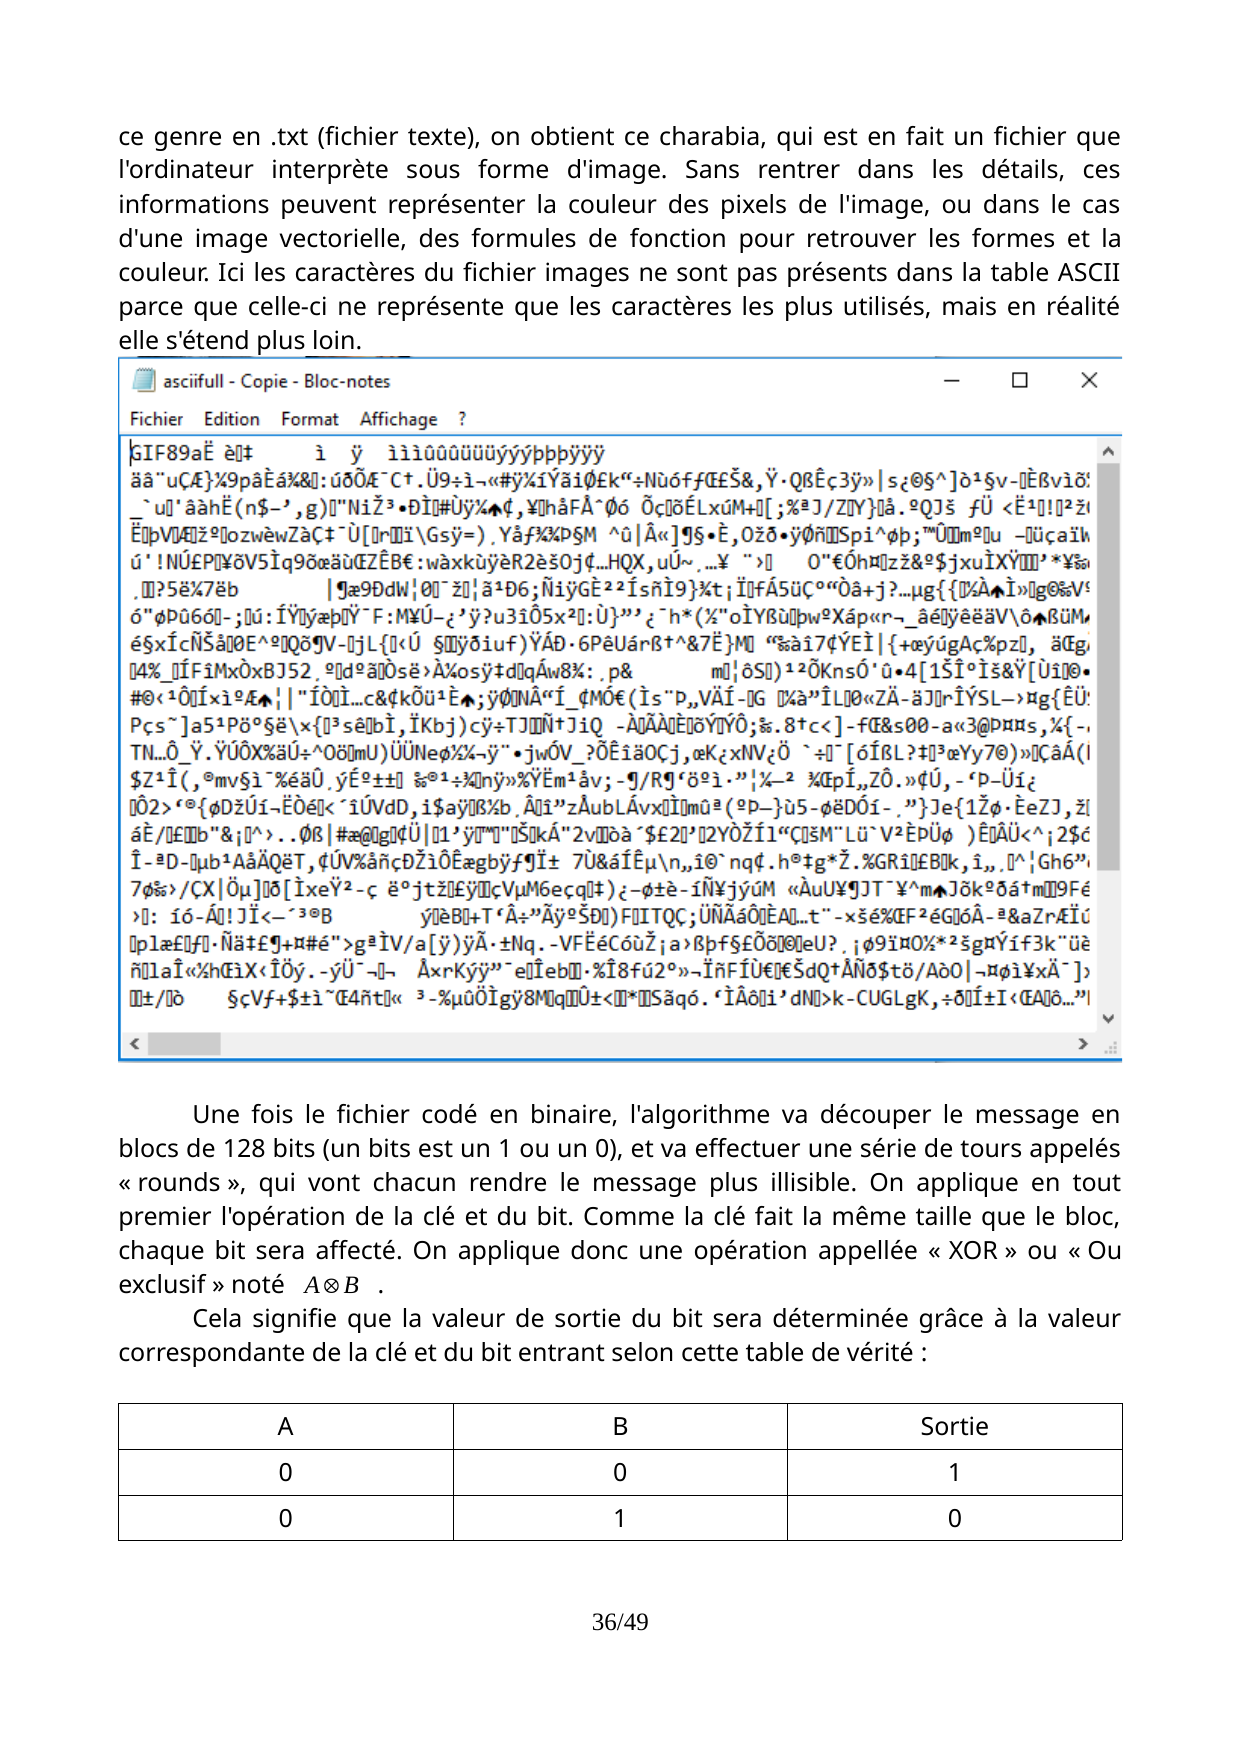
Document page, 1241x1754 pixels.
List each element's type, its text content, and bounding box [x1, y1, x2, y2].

picture [118, 356, 1123, 1063]
table_header A [119, 1404, 453, 1449]
text ce genre en .txt (fichier texte), on obtient ce charabia, qui est en fait un fichier que l'ordinateur interprète sous forme d'image. Sans rentrer dans les détails, ces informations peuvent représenter la couleur des pixels de l'image, ou dans le cas d'une image vectorielle, des formules de fonction pour retrouver les formes et la couleur. Ici les caractères du fichier images ne sont pas présents dans la table ASCII parce que celle-ci ne représente que les caractères les plus utilisés, mais en réalité elle s'étend plus loin. [118, 118, 1122, 356]
table_cell 1 [788, 1450, 1122, 1494]
table_cell 0 [788, 1496, 1122, 1540]
text Une fois le fichier codé en binaire, l'algorithme va découper le message en blocs de 128 bits (un bits est un 1 ou un 0), et va effectuer une série de tours appelés « rounds », qui vont chacun rendre le message plus illisible. On applique en tout premier l'opération de la clé et du bit. Comme la clé fait la même taille que le bloc, chaque bit sera affecté. On applique donc une opération appellée « XOR » ou « Ou exclusif » noté. [118, 1097, 1122, 1301]
table_cell 0 [119, 1450, 453, 1494]
table_header B [454, 1404, 787, 1449]
table_cell 0 [454, 1450, 787, 1494]
table_header Sortie [788, 1404, 1122, 1449]
text Cela signifie que la valeur de sortie du bit sera déterminée grâce à la valeur correspondante de la clé et du bit entrant selon cette table de vérité : [118, 1301, 1122, 1369]
table_cell 0 [119, 1496, 453, 1540]
table_cell 1 [454, 1496, 787, 1540]
